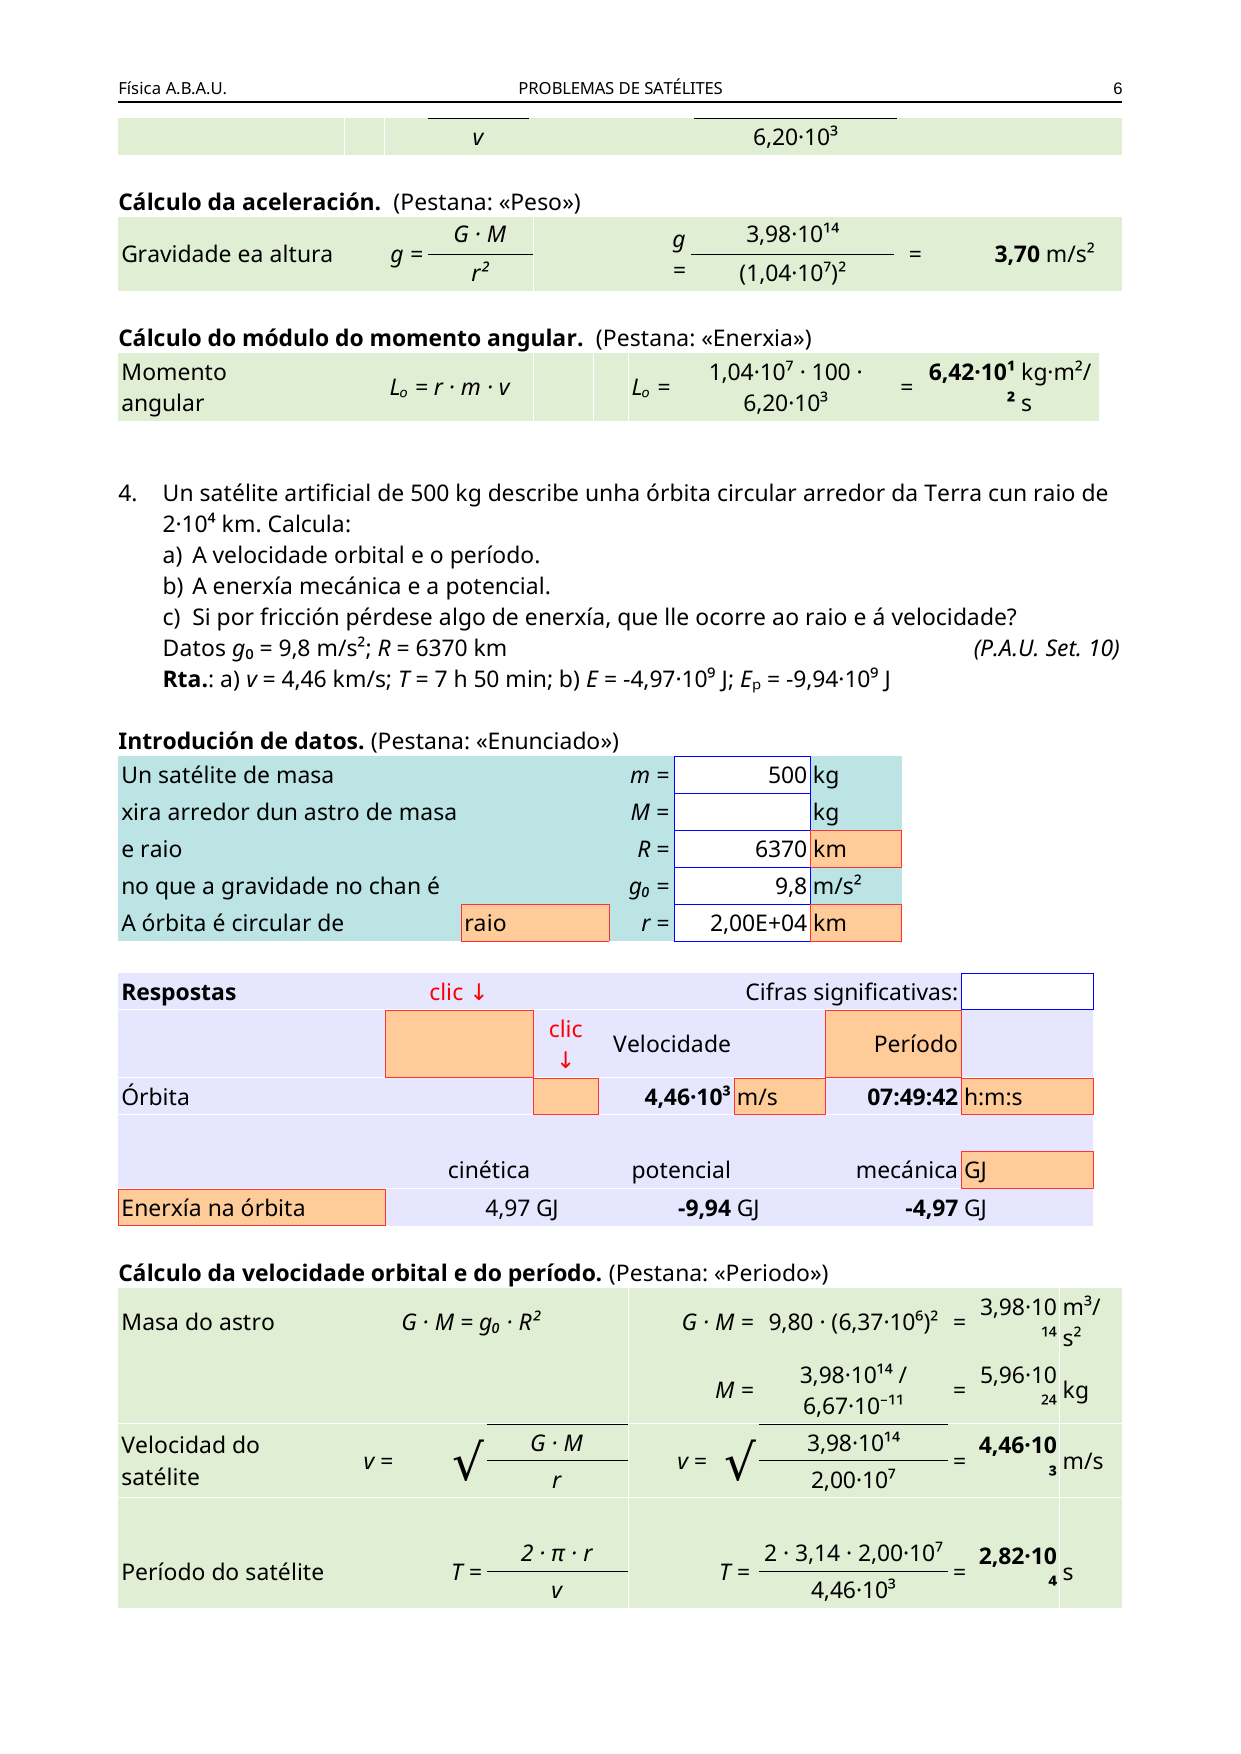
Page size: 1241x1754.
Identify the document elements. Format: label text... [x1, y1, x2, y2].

table_cell [659, 1571, 712, 1608]
subtitle A enerxía mecánica e a potencial. [162, 570, 1122, 601]
text Cálculo da velocidade orbital e do período. (Pestana: «Periodo») [118, 1257, 1122, 1288]
table_cell R = [609, 830, 674, 867]
table_header [533, 973, 598, 1009]
text Cálculo do módulo do momento angular. (Pestana: «Enerxia») [118, 322, 1122, 353]
table_cell m/s [735, 1079, 825, 1114]
table_cell [734, 1151, 825, 1188]
table_cell [385, 1078, 533, 1114]
table_cell 4,97 [386, 1189, 533, 1226]
table_header Cifras significativas: [734, 973, 961, 1009]
table_cell T = [712, 1534, 759, 1608]
table_cell [118, 118, 344, 155]
table_cell [605, 254, 652, 291]
table_cell [385, 118, 428, 155]
table_cell no que a gravidade no chan é [118, 867, 461, 904]
table_cell Velocidad do satélite [118, 1424, 328, 1497]
table_cell kg [1060, 1356, 1122, 1423]
table_cell [533, 1115, 598, 1151]
table_header kg [811, 756, 902, 793]
table_cell [659, 1534, 712, 1571]
table_cell [948, 1498, 971, 1534]
table_cell h:m:s [962, 1079, 1093, 1114]
table_header G · M = [659, 1288, 759, 1356]
table_cell 4,46·10³ [599, 1078, 734, 1114]
table_header g = [386, 217, 428, 291]
table_cell 5,96·10²⁴ [971, 1356, 1059, 1423]
table_cell [629, 1461, 659, 1497]
table_header [598, 973, 734, 1009]
table_cell [118, 1010, 385, 1077]
table_cell r² [428, 255, 533, 291]
table_cell [759, 1498, 948, 1534]
table_cell A órbita é circular de [118, 904, 461, 941]
table_header [534, 217, 605, 254]
table_cell GJ [533, 1189, 598, 1226]
table_cell 4,46·10³ [971, 1424, 1059, 1497]
table_cell [897, 118, 931, 155]
table_cell [675, 794, 810, 830]
table_header 6,42·10¹² [918, 353, 1018, 421]
table_cell cinética [385, 1151, 533, 1188]
table_cell [962, 1010, 1093, 1077]
table_cell [345, 118, 384, 155]
table_header m/s² [1043, 217, 1122, 291]
subtitle Un satélite artificial de 500 kg describe unha órbita circular arredor da Terra cun raio de 2·10⁴ km. Calcula: [118, 477, 1122, 539]
table_cell = [948, 1356, 971, 1423]
table_cell [602, 118, 650, 155]
text Rta.: a) v = 4,46 km/s; T = 7 h 50 min; b) E = -4,97·10⁹ J; Eₚ = -9,94·10⁹ J [162, 663, 1122, 694]
table_cell [328, 1534, 398, 1571]
table_cell [487, 1498, 628, 1534]
table_cell 6,20·10³ [694, 119, 897, 155]
table_cell km [811, 831, 901, 867]
table_cell [118, 1356, 328, 1423]
table_cell g₀ = [609, 867, 674, 904]
table_header Lₒ = r · m · v [386, 353, 533, 421]
table_header [962, 974, 1093, 1009]
table_cell 2,00E+04 [675, 905, 810, 941]
table_header clic ↓ [385, 973, 533, 1009]
table_cell [529, 118, 602, 155]
table_cell [650, 118, 694, 155]
table_cell [1037, 118, 1122, 155]
table_cell potencial [598, 1151, 734, 1188]
table_cell s [1060, 1534, 1122, 1608]
table_cell [629, 1498, 659, 1534]
table_cell [971, 1498, 1059, 1534]
table_header 500 [675, 757, 810, 793]
table_cell km [811, 905, 901, 941]
table_header = [948, 1288, 971, 1356]
table_header g = [652, 217, 691, 291]
table_cell M = [712, 1356, 759, 1423]
table_cell v = [659, 1424, 712, 1497]
table_cell 9,8 [675, 868, 810, 904]
table_cell mecánica [825, 1151, 961, 1188]
table_header [461, 756, 609, 793]
table_cell [461, 793, 609, 830]
table_header [605, 217, 652, 254]
table_cell [385, 1115, 533, 1151]
table_header [629, 1288, 659, 1356]
table_cell [118, 1498, 328, 1534]
table_cell [598, 1115, 734, 1151]
table_cell [461, 867, 609, 904]
table_cell 6370 [675, 831, 810, 867]
table_header 9,80 · (6,37·10⁶)² [759, 1288, 948, 1356]
table_cell [961, 1115, 1093, 1151]
table_cell raio [462, 905, 609, 941]
table_cell -4,97 [825, 1189, 961, 1226]
table_header 3,70 [936, 217, 1043, 291]
table_header m = [609, 756, 674, 793]
subtitle A velocidade orbital e o período. [162, 539, 1122, 570]
table_cell 2 · 3,14 · 2,00·10⁷ [759, 1534, 948, 1571]
table_cell [1060, 1498, 1122, 1534]
table_cell √ [712, 1424, 759, 1497]
table_header Un satélite de masa [118, 756, 461, 793]
table_cell [328, 1571, 398, 1608]
table_cell [386, 1011, 533, 1077]
table_cell kg [811, 793, 902, 830]
text Introdución de datos. (Pestana: «Enunciado») [118, 725, 1122, 756]
table_cell G · M [487, 1425, 628, 1460]
table_cell [398, 1356, 487, 1423]
table_cell Enerxía na órbita [119, 1190, 385, 1225]
table_cell 2,00·10⁷ [759, 1461, 948, 1497]
table_header [304, 353, 386, 421]
table_cell [629, 1356, 659, 1423]
table_header [534, 353, 593, 421]
table_cell [825, 1115, 961, 1151]
table_cell 2 · π · r [487, 1534, 628, 1571]
table_cell [534, 1079, 598, 1114]
table_cell [118, 1115, 385, 1151]
table_cell [931, 118, 1037, 155]
table_cell GJ [734, 1189, 825, 1226]
table_header [328, 1288, 398, 1356]
table_cell = [948, 1424, 971, 1497]
table_cell Órbita [118, 1078, 385, 1114]
table_header 1,04·10⁷ · 100 · 6,20·10³ [675, 353, 896, 421]
table_header Momento angular [118, 353, 304, 421]
table_header 3,98·10¹⁴ [971, 1288, 1059, 1356]
table_cell [629, 1571, 659, 1608]
table_cell (1,04·10⁷)² [691, 255, 894, 291]
table_cell [328, 1356, 398, 1423]
table_cell -9,94 [598, 1189, 734, 1226]
table_cell [629, 1424, 659, 1461]
table_cell clic ↓ [534, 1010, 598, 1077]
table_cell 07:49:42 [826, 1078, 961, 1114]
table_cell [734, 1010, 825, 1077]
table_cell r = [610, 904, 674, 941]
table_cell Período do satélite [118, 1534, 328, 1608]
table_header Gravidade ea altura [118, 217, 386, 291]
table_header kg·m²/s [1018, 353, 1099, 421]
table_cell √ [398, 1424, 487, 1497]
table_cell [487, 1356, 628, 1423]
table_header 3,98·10¹⁴ [691, 217, 894, 254]
table_cell [659, 1356, 712, 1423]
table_cell m/s [1060, 1424, 1122, 1497]
table_header Respostas [118, 973, 385, 1009]
subtitle Si por fricción pérdese algo de enerxía, que lle ocorre ao raio e á velocidade? [162, 601, 1122, 632]
table_cell GJ [961, 1189, 1093, 1226]
table_header = [896, 353, 918, 421]
table_cell [461, 830, 609, 867]
table_cell 3,98·10¹⁴ [759, 1425, 948, 1460]
table_cell r [487, 1461, 628, 1497]
table_header = [894, 217, 936, 291]
table_cell [328, 1498, 398, 1534]
table_cell M = [609, 793, 674, 830]
table_cell Período [826, 1011, 961, 1077]
table_cell v [428, 119, 529, 155]
text Datos g₀ = 9,8 m/s²; R = 6370 km (P.A.U. Set. 10) [162, 632, 1122, 663]
table_cell 2,82·10⁴ [971, 1534, 1059, 1608]
table_cell [398, 1498, 487, 1534]
table_cell 4,46·10³ [759, 1572, 948, 1608]
table_cell GJ [962, 1152, 1093, 1188]
table_header G · M [428, 217, 533, 254]
table_cell = [948, 1534, 971, 1608]
table_cell Velocidade [598, 1010, 734, 1077]
table_cell 3,98·10¹⁴ / 6,67·10⁻¹¹ [759, 1356, 948, 1423]
table_cell T = [398, 1534, 487, 1608]
table_cell e raio [118, 830, 461, 867]
table_cell [629, 1534, 659, 1571]
text Cálculo da aceleración. (Pestana: «Peso») [118, 186, 1122, 217]
table_header m³/s² [1060, 1288, 1122, 1356]
table_cell [534, 254, 605, 291]
table_cell v = [328, 1424, 398, 1497]
table_cell [734, 1115, 825, 1151]
table_header G · M = g₀ · R² [398, 1288, 628, 1356]
table_header [594, 353, 628, 421]
table_cell xira arredor dun astro de masa [118, 793, 461, 830]
table_cell [533, 1151, 598, 1188]
table_cell [659, 1498, 712, 1534]
table_cell [712, 1498, 759, 1534]
table_cell m/s² [811, 868, 902, 904]
table_header Masa do astro [118, 1288, 328, 1356]
table_cell [118, 1151, 385, 1188]
table_header Lₒ = [629, 353, 675, 421]
table_cell v [487, 1572, 628, 1608]
